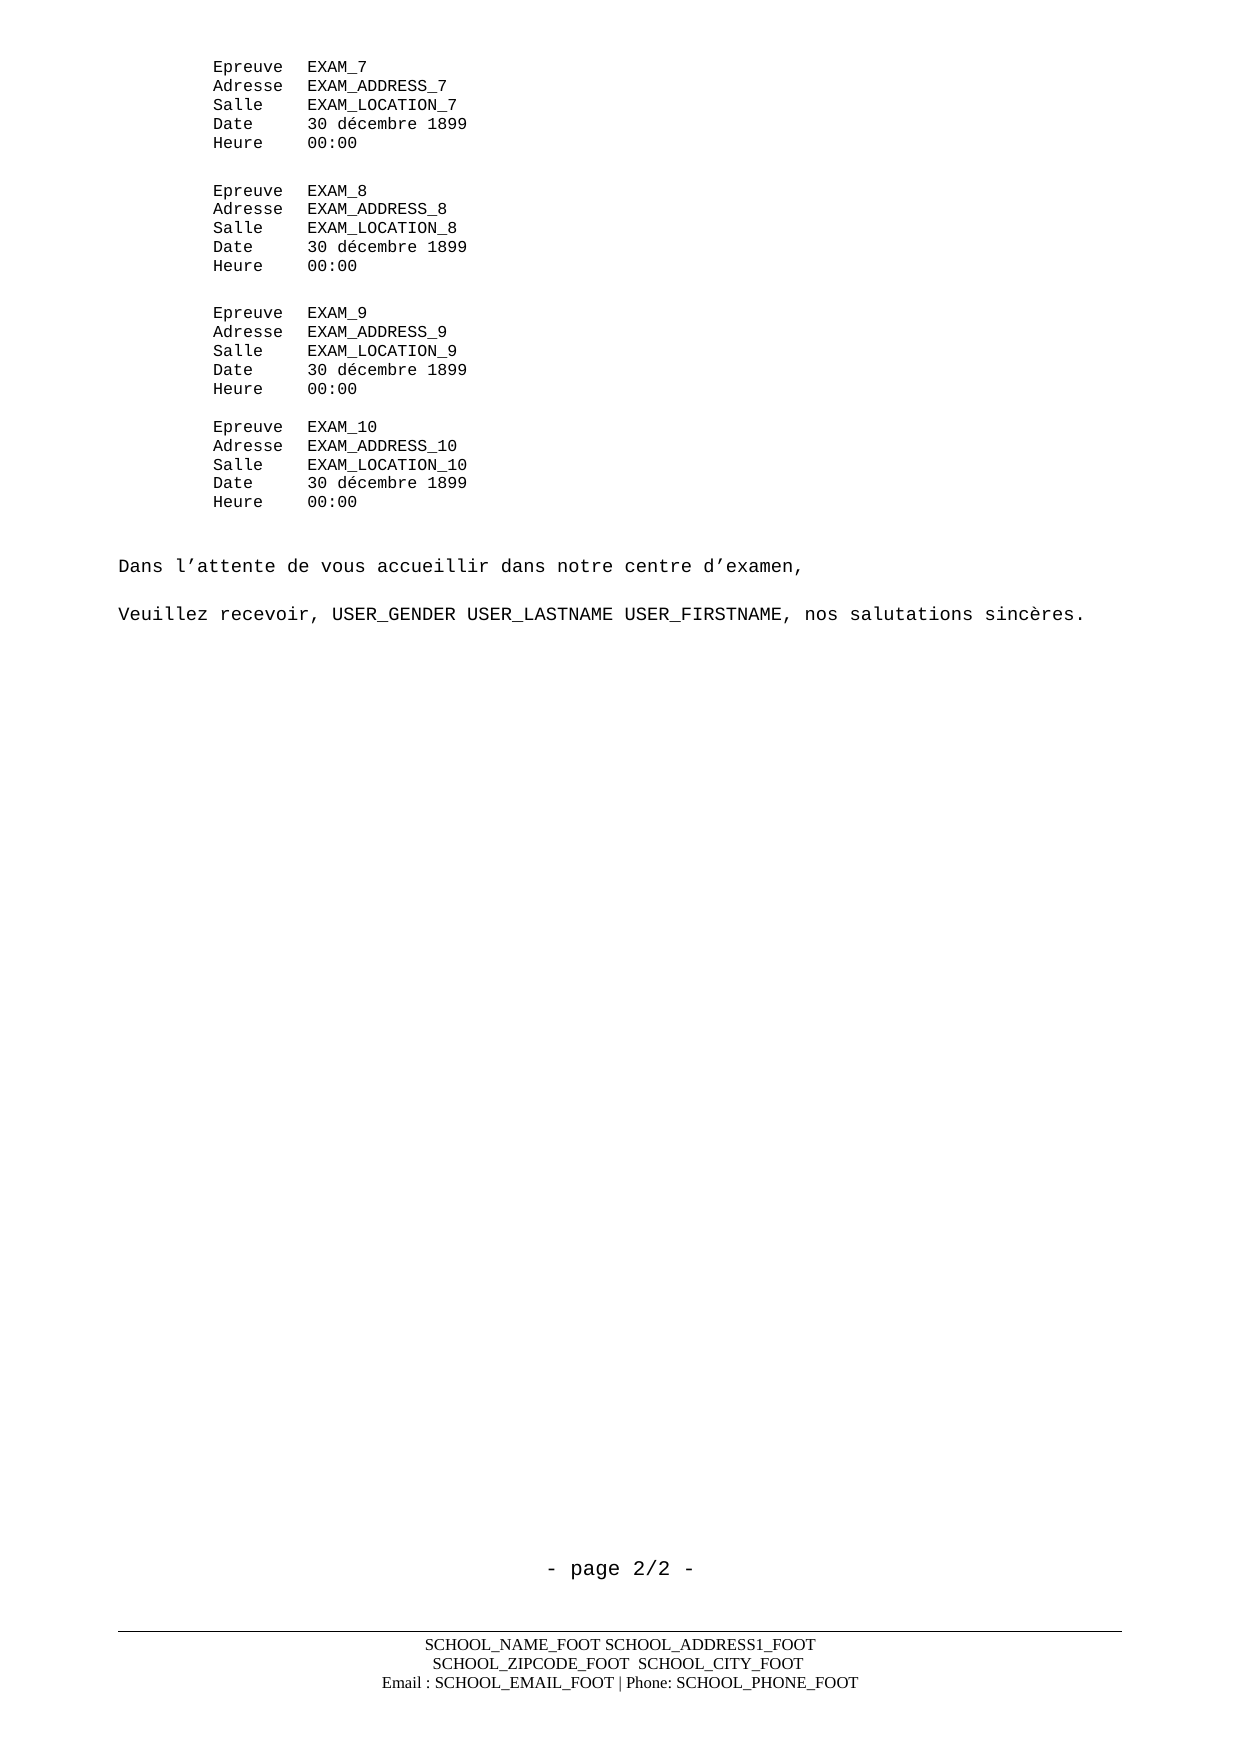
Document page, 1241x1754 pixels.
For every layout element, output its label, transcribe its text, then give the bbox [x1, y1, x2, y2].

table_cell 00:00 [307, 135, 1027, 153]
text Dans l’attente de vous accueillir dans notre centre d’examen, [118, 556, 1122, 578]
table_header [118, 419, 213, 437]
table_cell [1027, 438, 1122, 456]
table_header [118, 59, 213, 78]
table_header EXAM_8 [307, 182, 1027, 201]
table_cell EXAM_ADDRESS_7 [307, 78, 1027, 97]
table_cell Date [213, 239, 307, 257]
table_cell 00:00 [307, 258, 1027, 276]
table_cell EXAM_ADDRESS_8 [307, 201, 1027, 220]
table_cell Date [213, 362, 307, 381]
table_cell [1027, 78, 1122, 97]
table_cell Salle [213, 97, 307, 116]
table_cell [1027, 362, 1122, 381]
table_cell Adresse [213, 78, 307, 97]
table_cell EXAM_LOCATION_9 [307, 343, 1027, 362]
table_header Epreuve [213, 59, 307, 78]
table_cell [1027, 135, 1122, 153]
table_header EXAM_9 [307, 305, 1027, 324]
table_cell [1027, 116, 1122, 134]
table_header [1027, 419, 1122, 437]
table_cell Date [213, 475, 307, 494]
table_cell EXAM_ADDRESS_9 [307, 324, 1027, 343]
table_cell [118, 494, 213, 513]
table_cell [118, 343, 213, 362]
table_cell [118, 438, 213, 456]
table_cell Heure [213, 494, 307, 513]
table_cell [118, 97, 213, 116]
table_header Epreuve [213, 305, 307, 324]
table_cell 30 décembre 1899 [307, 116, 1027, 134]
text Veuillez recevoir, USER_GENDER USER_LASTNAME USER_FIRSTNAME, nos salutations sincères. [118, 605, 1122, 626]
table_header Epreuve [213, 419, 307, 437]
table_cell [1027, 494, 1122, 513]
table_cell [1027, 220, 1122, 239]
table_cell [118, 475, 213, 494]
table_cell [118, 201, 213, 220]
table_cell [1027, 456, 1122, 475]
table_cell [1027, 324, 1122, 343]
table_cell [118, 116, 213, 134]
table_cell Adresse [213, 201, 307, 220]
table_cell [1027, 475, 1122, 494]
table_cell [1027, 258, 1122, 276]
table_header [1027, 305, 1122, 324]
table_cell [118, 456, 213, 475]
table_header [1027, 59, 1122, 78]
table_cell EXAM_LOCATION_8 [307, 220, 1027, 239]
table_cell Heure [213, 381, 307, 399]
table_cell 30 décembre 1899 [307, 475, 1027, 494]
table_cell EXAM_LOCATION_10 [307, 456, 1027, 475]
table_cell Date [213, 116, 307, 134]
table_cell 00:00 [307, 494, 1027, 513]
table_cell Salle [213, 220, 307, 239]
table_cell [1027, 343, 1122, 362]
table_cell [118, 324, 213, 343]
table_cell Adresse [213, 438, 307, 456]
table_cell EXAM_ADDRESS_10 [307, 438, 1027, 456]
table_header [118, 182, 213, 201]
table_cell 30 décembre 1899 [307, 239, 1027, 257]
table_cell [118, 220, 213, 239]
table_cell Heure [213, 258, 307, 276]
table_header EXAM_7 [307, 59, 1027, 78]
table_cell [118, 362, 213, 381]
table_cell [1027, 239, 1122, 257]
table_header EXAM_10 [307, 419, 1027, 437]
table_cell [1027, 381, 1122, 399]
table_cell [118, 258, 213, 276]
table_cell [118, 239, 213, 257]
table_header Epreuve [213, 182, 307, 201]
table_cell 30 décembre 1899 [307, 362, 1027, 381]
table_cell Adresse [213, 324, 307, 343]
table_cell EXAM_LOCATION_7 [307, 97, 1027, 116]
table_cell Salle [213, 343, 307, 362]
table_header [1027, 182, 1122, 201]
table_cell [118, 135, 213, 153]
table_cell [118, 381, 213, 399]
table_header [118, 305, 213, 324]
table_cell Heure [213, 135, 307, 153]
table_cell [1027, 201, 1122, 220]
table_cell [1027, 97, 1122, 116]
table_cell 00:00 [307, 381, 1027, 399]
table_cell Salle [213, 456, 307, 475]
table_cell [118, 78, 213, 97]
